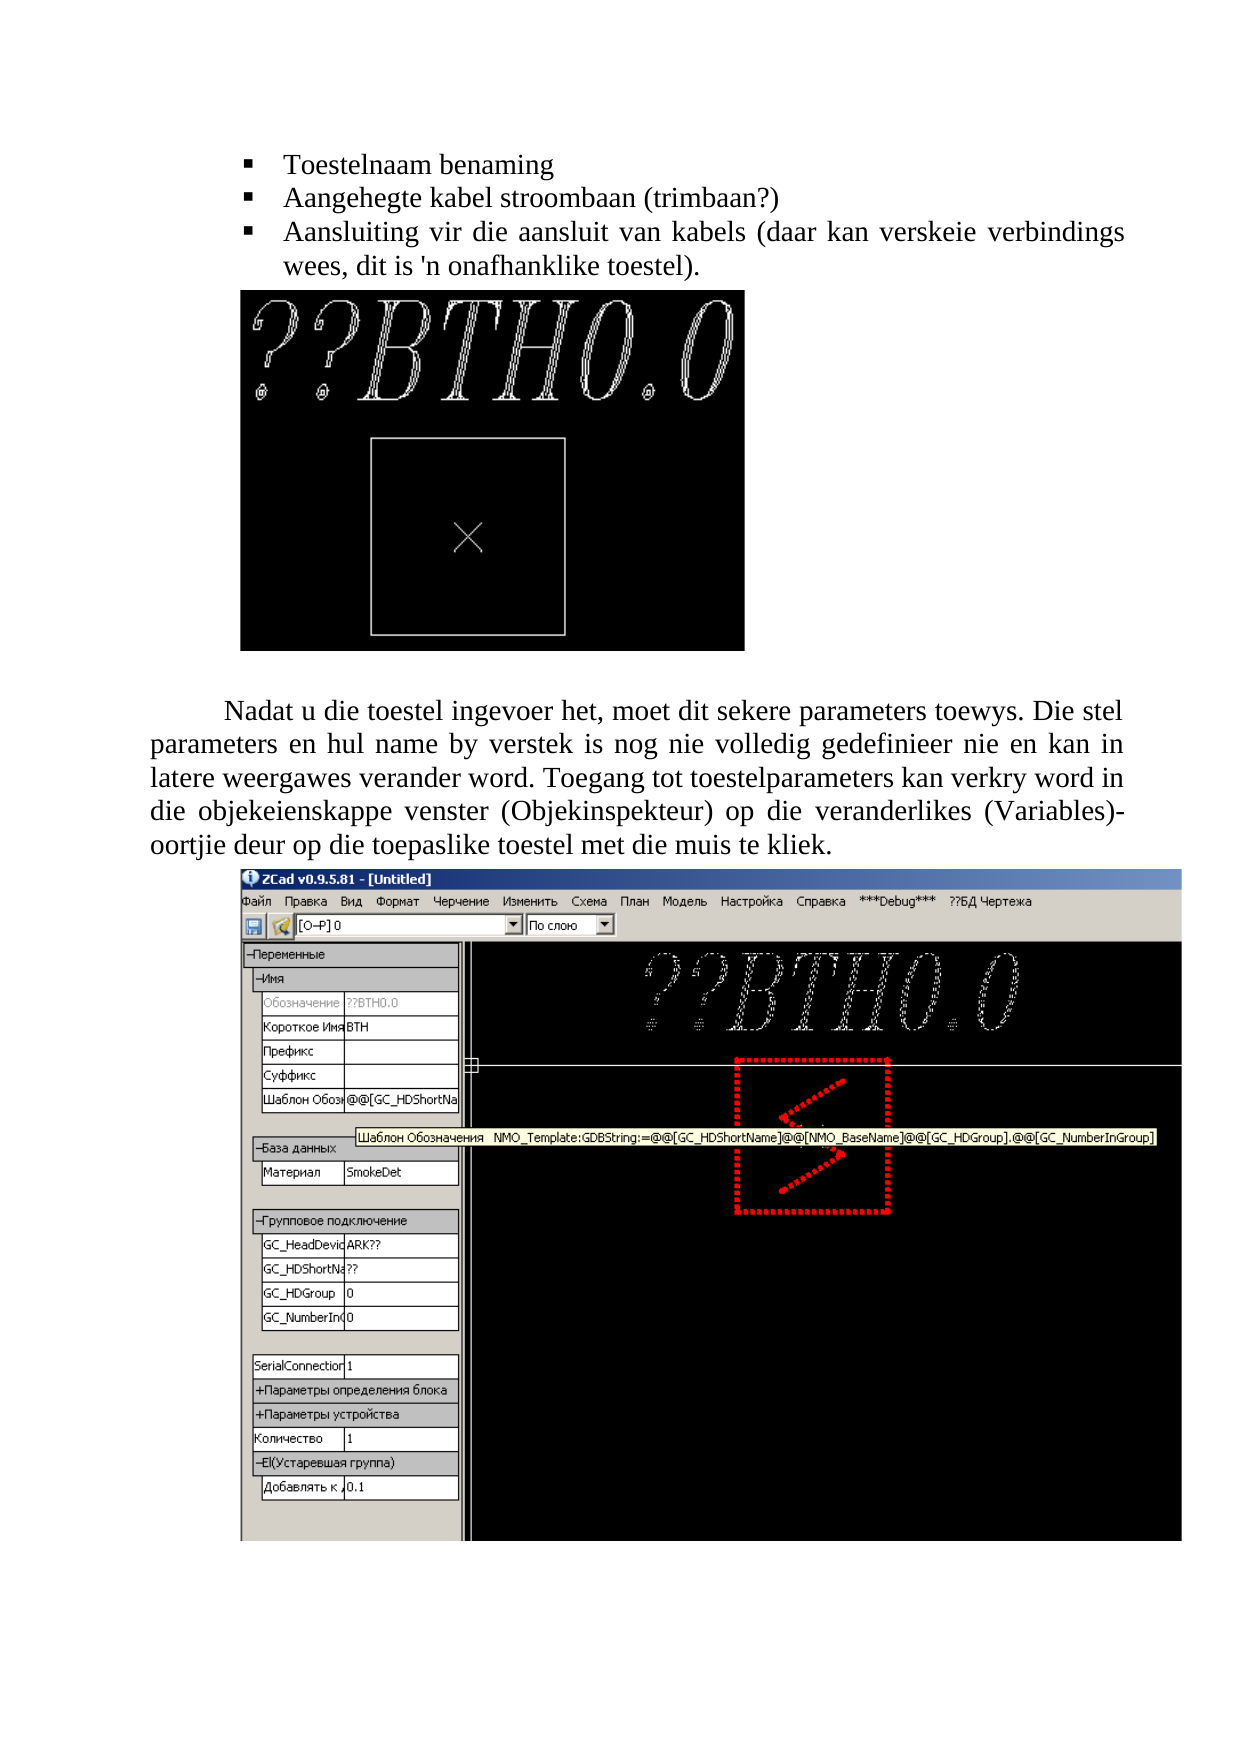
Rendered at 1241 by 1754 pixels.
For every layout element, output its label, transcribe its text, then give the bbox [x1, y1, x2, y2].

list Toestelnaam benaming [241, 147, 1125, 181]
text Nadat u die toestel ingevoer het, moet dit sekere parameters toewys. Die stel parameters en hul name by verstek is nog nie volledig gedefinieer nie en kan in latere weergawes verander word. Toegang tot toestelparameters kan verkry word in die objekeienskappe venster (Objekinspekteur) op die veranderlikes (Variables)-oortjie deur op die toepaslike toestel met die muis te kliek. [150, 693, 1125, 861]
list Aansluiting vir die aansluit van kabels (daar kan verskeie verbindings wees, dit is 'n onafhanklike toestel). [241, 214, 1125, 281]
list Aangehegte kabel stroombaan (trimbaan?) [241, 181, 1125, 214]
